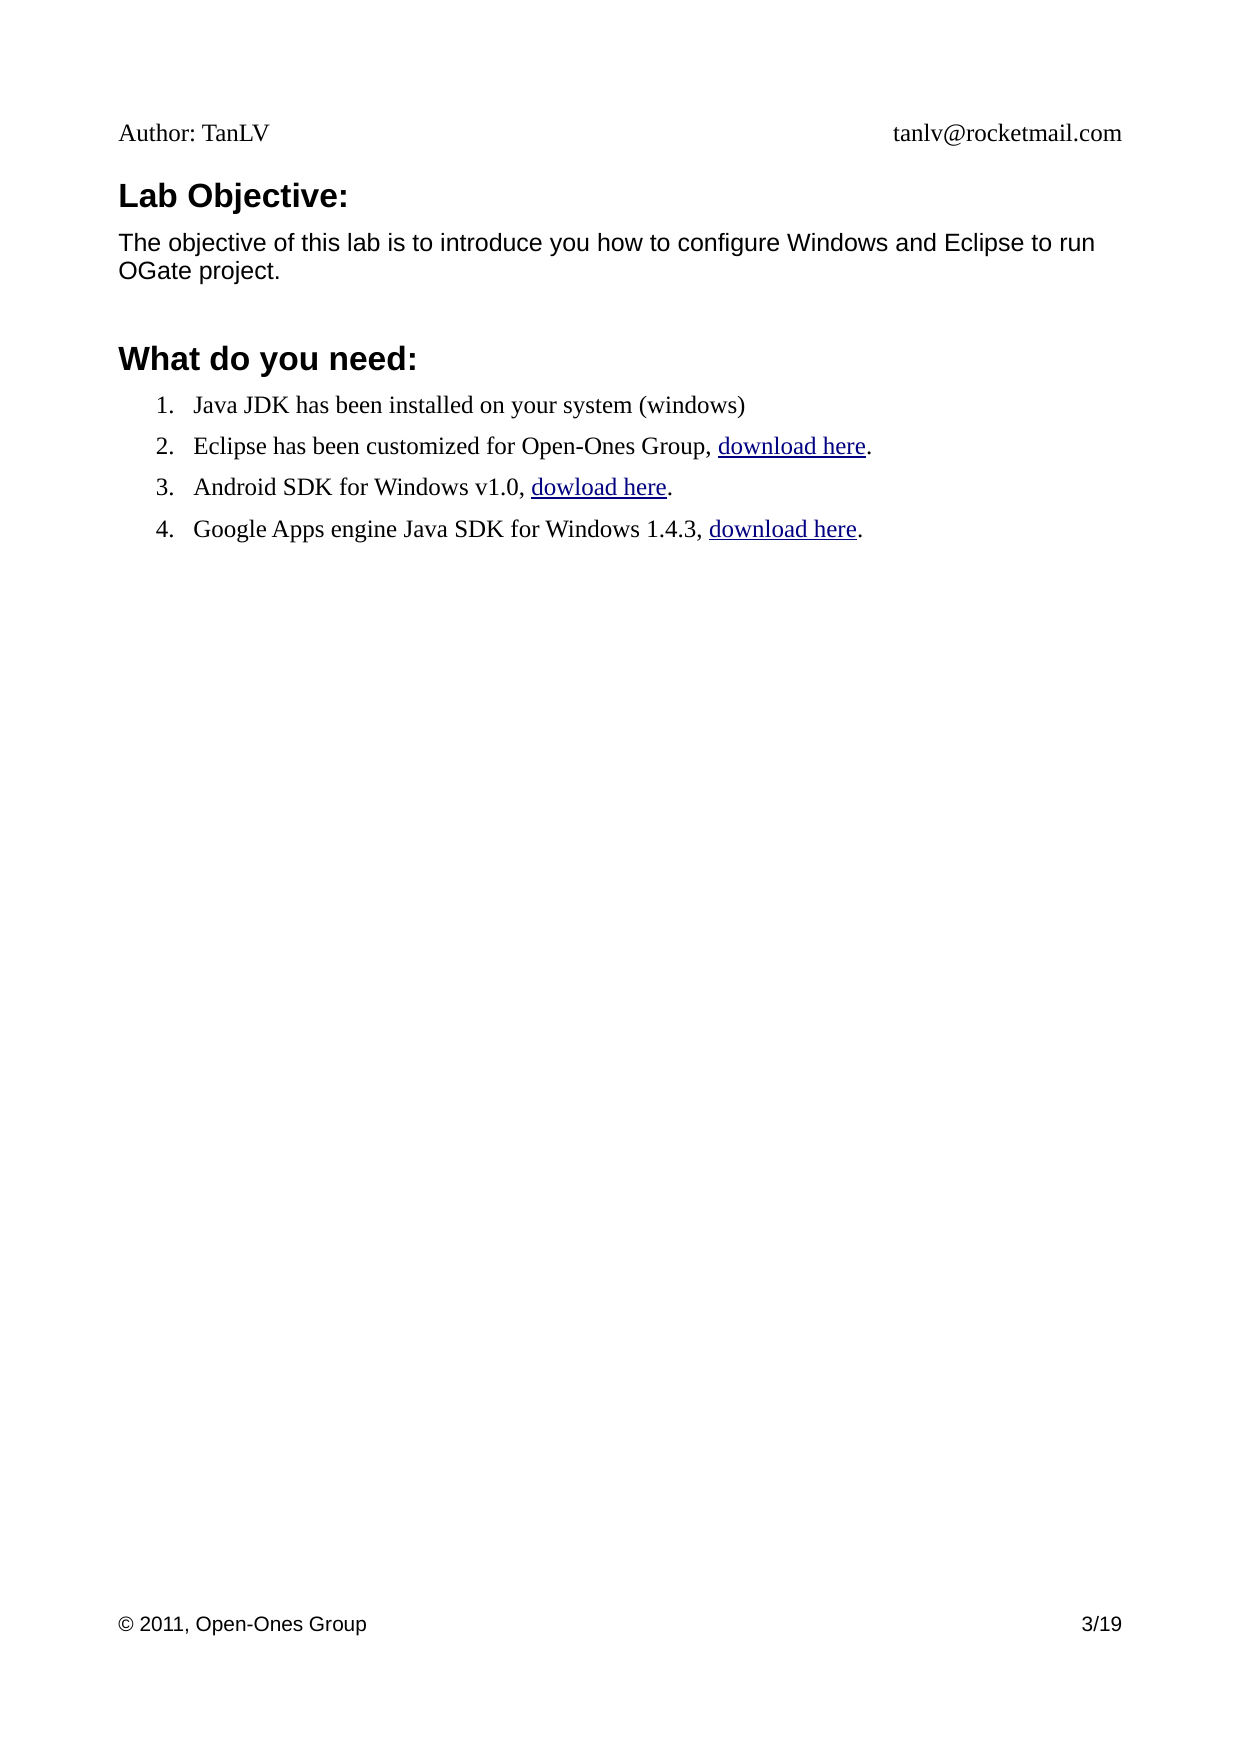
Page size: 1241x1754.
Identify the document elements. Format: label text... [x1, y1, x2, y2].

subtitle What do you need: [118, 339, 1122, 377]
subtitle Lab Objective: [118, 176, 1122, 215]
list Java JDK has been installed on your system (windows) [156, 390, 1122, 419]
list Android SDK for Windows v1.0, dowload here. [156, 472, 1122, 501]
text The objective of this lab is to introduce you how to configure Windows and Eclipse to run OGate project. [118, 227, 1122, 285]
list Google Apps engine Java SDK for Windows 1.4.3, download here. [156, 514, 1122, 542]
list Eclipse has been customized for Open-Ones Group, download here. [156, 431, 1122, 460]
